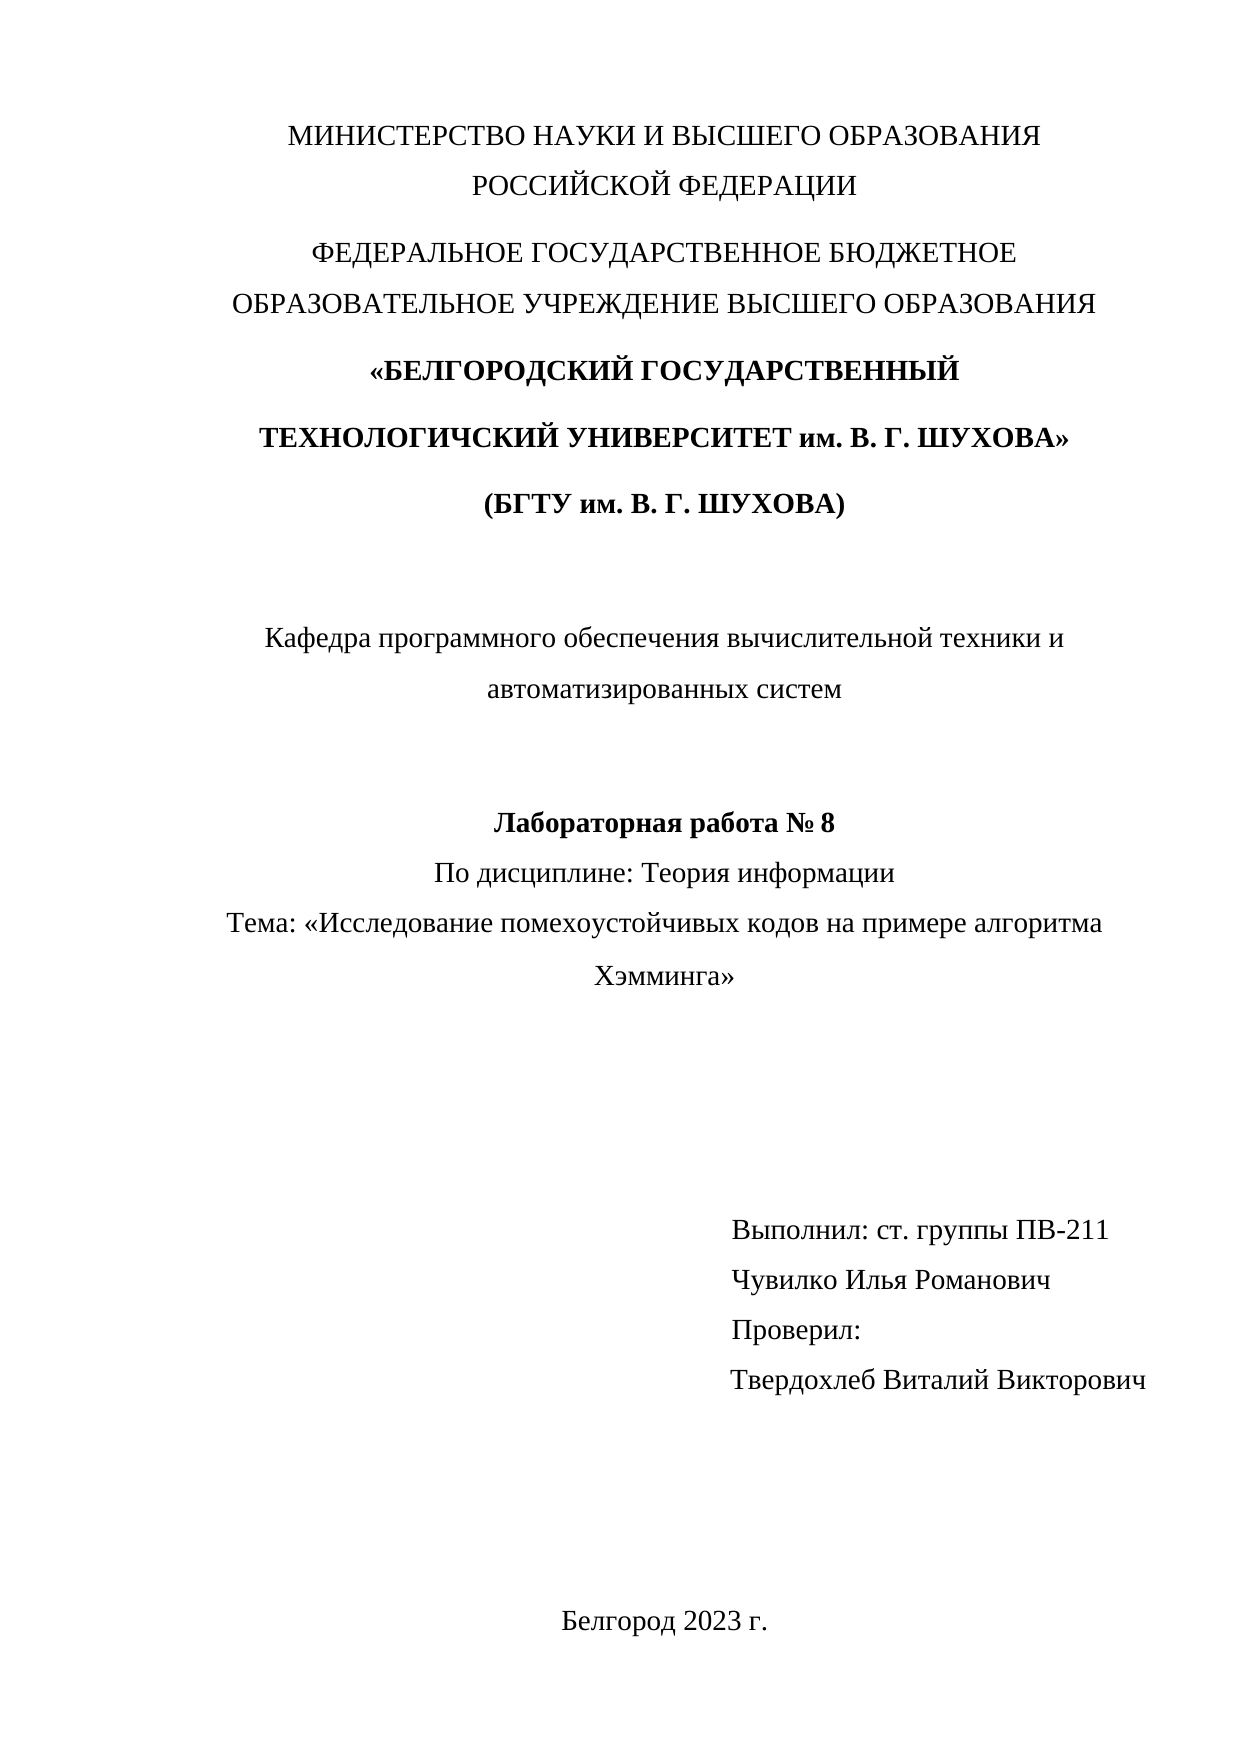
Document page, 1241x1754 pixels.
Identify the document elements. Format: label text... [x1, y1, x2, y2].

text МИНИСТЕРСТВО НАУКИ И ВЫСШЕГО ОБРАЗОВАНИЯ РОССИЙСКОЙ ФЕДЕРАЦИИ [177, 118, 1152, 202]
text Выполнил: ст. группы ПВ-211 [177, 1212, 1152, 1245]
text ТЕХНОЛОГИЧСКИЙ УНИВЕРСИТЕТ им. В. Г. ШУХОВА» [177, 420, 1152, 453]
text Чувилко Илья Романович [177, 1262, 1152, 1296]
text Лабораторная работа № 8 [177, 805, 1152, 838]
text Хэмминга» [177, 958, 1152, 992]
text ФЕДЕРАЛЬНОЕ ГОСУДАРСТВЕННОЕ БЮДЖЕТНОЕ ОБРАЗОВАТЕЛЬНОЕ УЧРЕЖДЕНИЕ ВЫСШЕГО ОБРАЗОВАНИЯ [177, 235, 1152, 319]
text По дисциплине: Теория информации [177, 855, 1152, 889]
text «БЕЛГОРОДСКИЙ ГОСУДАРСТВЕННЫЙ [177, 353, 1152, 386]
text Тема: «Исследование помехоустойчивых кодов на примере алгоритма [177, 905, 1152, 939]
text Твердохлеб Виталий Викторович [620, 1362, 1152, 1438]
text (БГТУ им. В. Г. ШУХОВА) [177, 487, 1152, 520]
text Проверил: [177, 1312, 1152, 1346]
text Белгород 2023 г. [177, 1603, 1152, 1636]
text Кафедра программного обеспечения вычислительной техники и автоматизированных систем [177, 621, 1152, 704]
